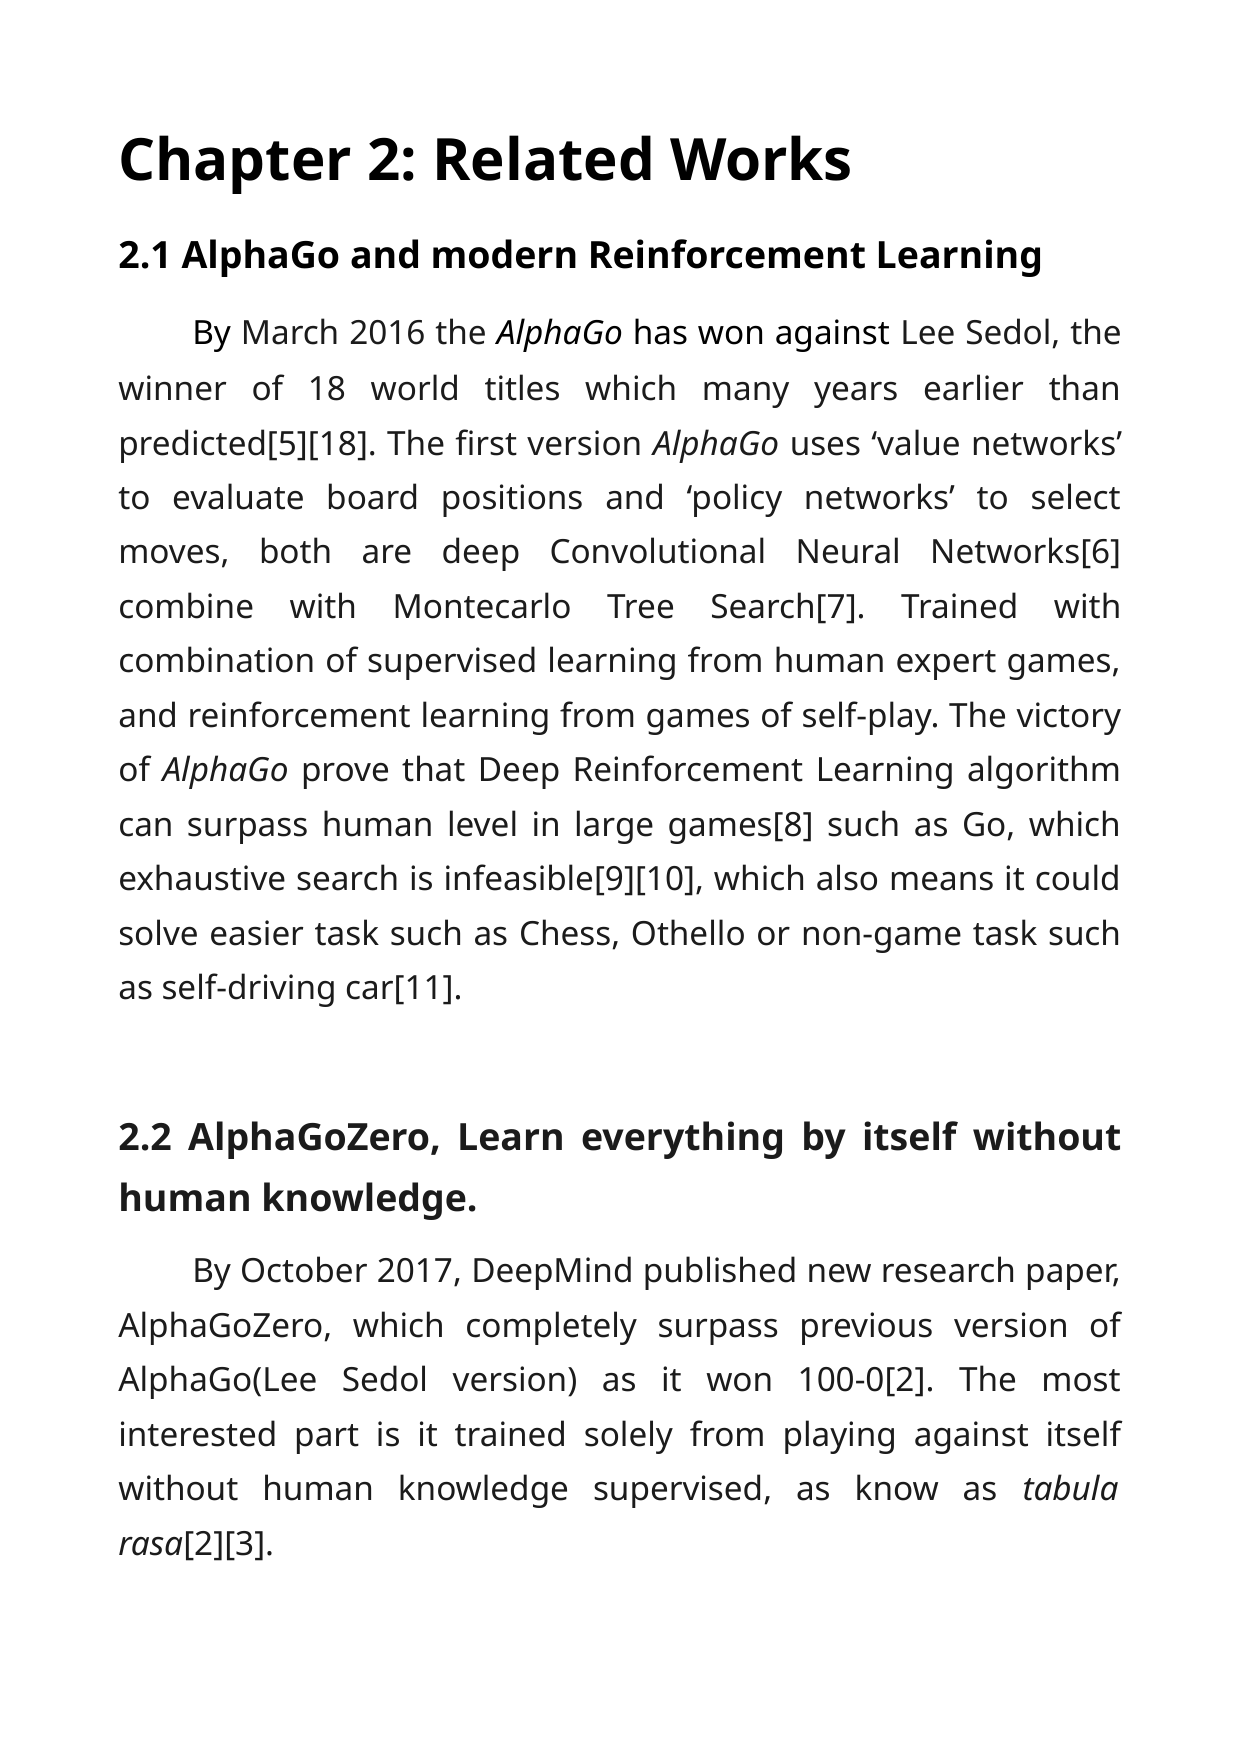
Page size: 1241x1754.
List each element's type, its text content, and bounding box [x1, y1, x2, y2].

text 2.2 AlphaGoZero, Learn everything by itself without human knowledge. [118, 1110, 1122, 1222]
text 2.1 AlphaGo and modern Reinforcement Learning [118, 228, 1122, 279]
text By March 2016 the AlphaGo has won against Lee Sedol, the winner of 18 world titles which many years earlier than predicted[5][18]. The first version AlphaGo uses ‘value networks’ to evaluate board positions and ‘policy networks’ to select moves, both are deep Convolutional Neural Networks[6] combine with Montecarlo Tree Search[7]. Trained with combination of supervised learning from human expert games, and reinforcement learning from games of self-play. The victory of AlphaGo prove that Deep Reinforcement Learning algorithm can surpass human level in large games[8] such as Go, which exhaustive search is infeasible[9][10], which also means it could solve easier task such as Chess, Othello or non-game task such as self-driving car[11]. [118, 305, 1122, 1009]
text Chapter 2: Related Works [118, 118, 1122, 198]
text By October 2017, DeepMind published new research paper, AlphaGoZero, which completely surpass previous version of AlphaGo(Lee Sedol version) as it won 100-0[2]. The most interested part is it trained solely from playing against itself without human knowledge supervised, as know as tabula rasa[2][3]. [118, 1247, 1122, 1565]
